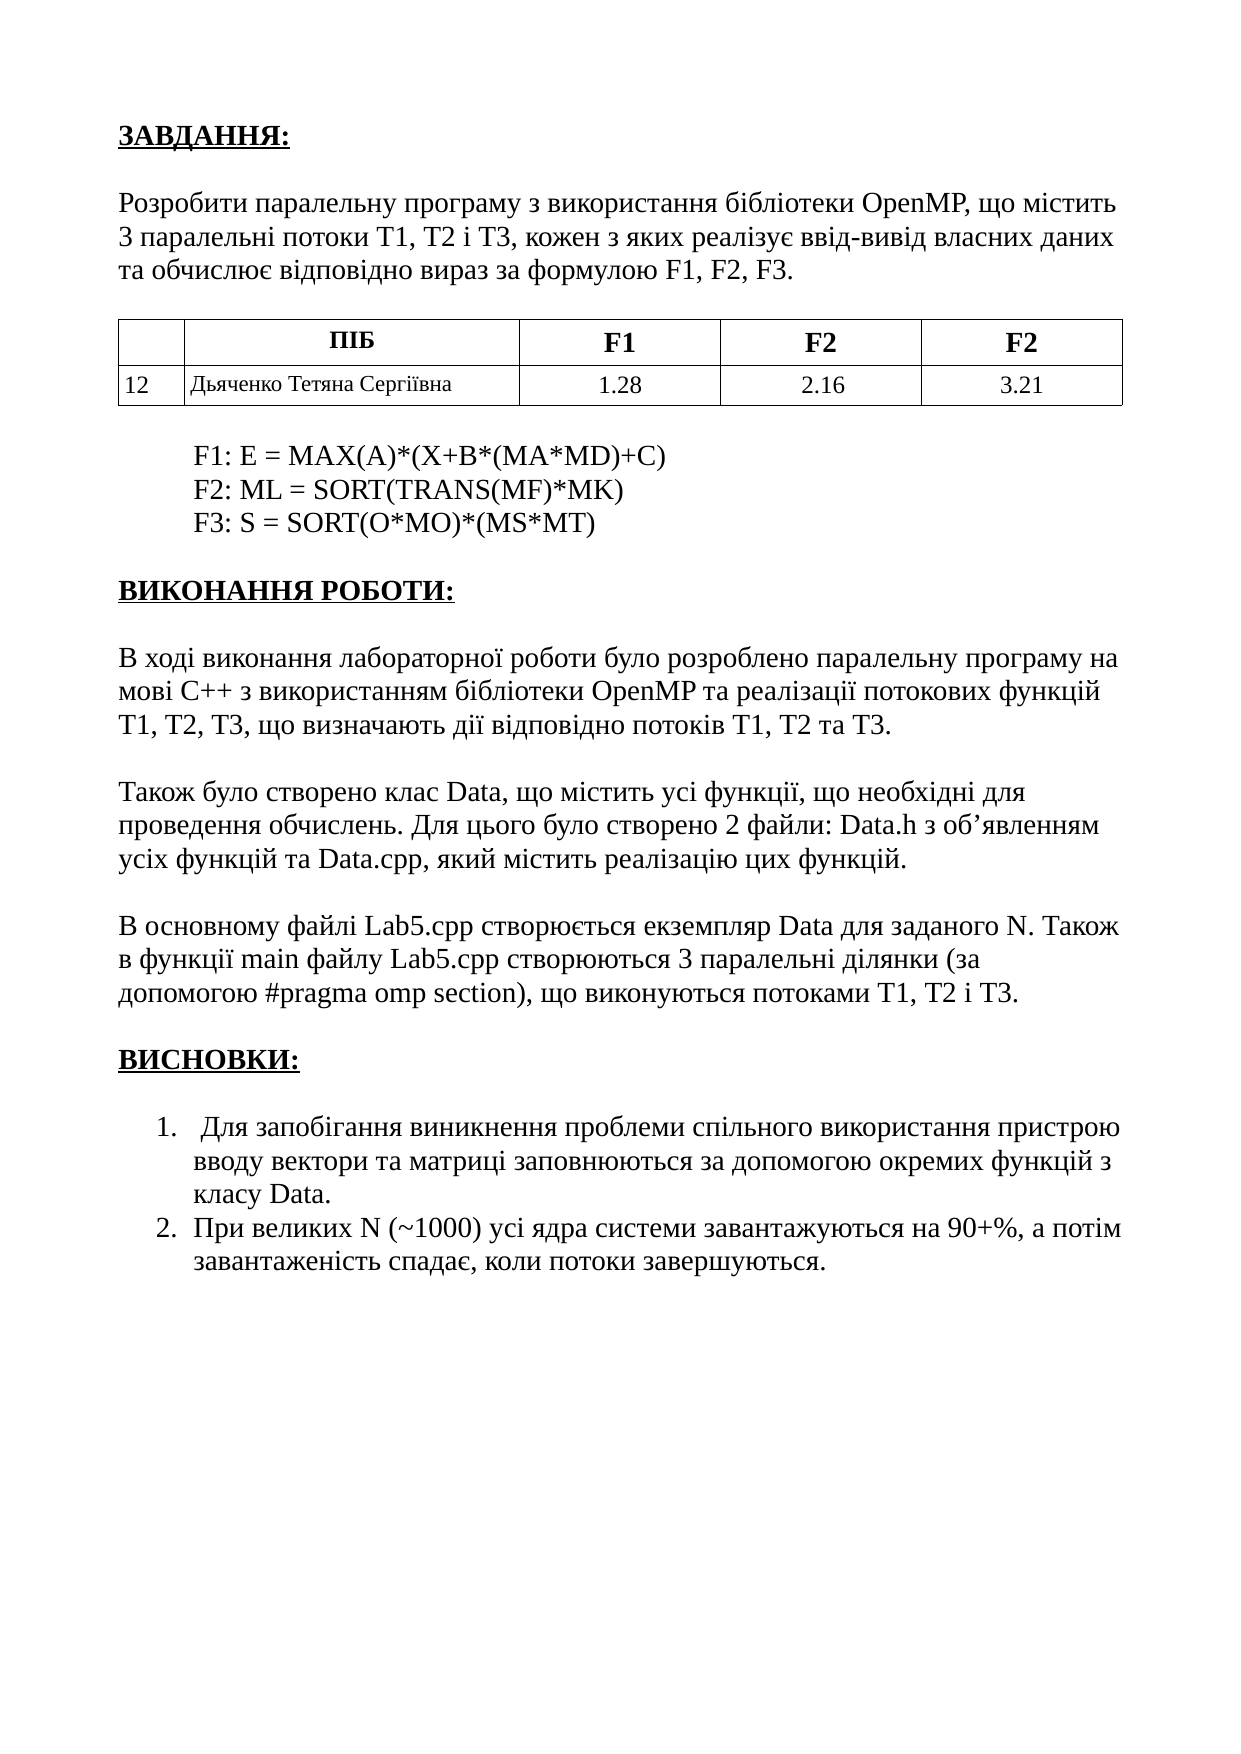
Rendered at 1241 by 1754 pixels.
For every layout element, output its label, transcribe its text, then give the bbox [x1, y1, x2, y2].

table_cell 12 [119, 366, 184, 405]
table_cell Дьяченко Тетяна Сергіївна [185, 366, 519, 405]
table_header [119, 320, 184, 364]
text F3: S = SORT(O*MO)*(MS*MT) [118, 506, 1122, 539]
text Розробити паралельну програму з використання бібліотеки OpenMP, що містить 3 паралельні потоки Т1, Т2 і Т3, кожен з яких реалізує ввід-вивід власних даних та обчислює відповідно вираз за формулою F1, F2, F3. [118, 185, 1122, 286]
text В основному файлі Lab5.cpp створюється екземпляр Data для заданого N. Також в функції main файлу Lab5.cpp створюються 3 паралельні ділянки (за допомогою #pragma omp section), що виконуються потоками Т1, Т2 і Т3. [118, 908, 1122, 1009]
table_header ПІБ [185, 320, 519, 364]
list Для запобігання виникнення проблеми спільного використання пристрою вводу вектори та матриці заповнюються за допомогою окремих функцій з класу Data. [156, 1109, 1122, 1210]
text F1: E = MAX(A)*(X+B*(MA*MD)+C) [118, 438, 1122, 472]
table_header F2 [922, 320, 1122, 364]
text ЗАВДАННЯ: [118, 118, 1122, 152]
list При великих N (~1000) усі ядра системи завантажуються на 90+%, а потім завантаженість спадає, коли потоки завершуються. [156, 1210, 1122, 1277]
table_header F2 [721, 320, 921, 364]
table_header F1 [520, 320, 720, 364]
table_cell 1.28 [520, 366, 720, 405]
text ВИСНОВКИ: [118, 1042, 1122, 1076]
table_cell 3.21 [922, 366, 1122, 405]
table_cell 2.16 [721, 366, 921, 405]
text В ході виконання лабораторної роботи було розроблено паралельну програму на мові C++ з використанням бібліотеки OpenMP та реалізації потокових функцій T1, T2, T3, що визначають дії відповідно потоків Т1, Т2 та Т3. Також було створено клас Data, що містить усі функції, що необхідні для проведення обчислень. Для цього було створено 2 файли: Data.h з об’явленням усіх функцій та Data.cpp, який містить реалізацію цих функцій. [118, 640, 1122, 874]
text ВИКОНАННЯ РОБОТИ: [118, 573, 1122, 606]
text F2: ML = SORT(TRANS(MF)*MK) [118, 472, 1122, 506]
